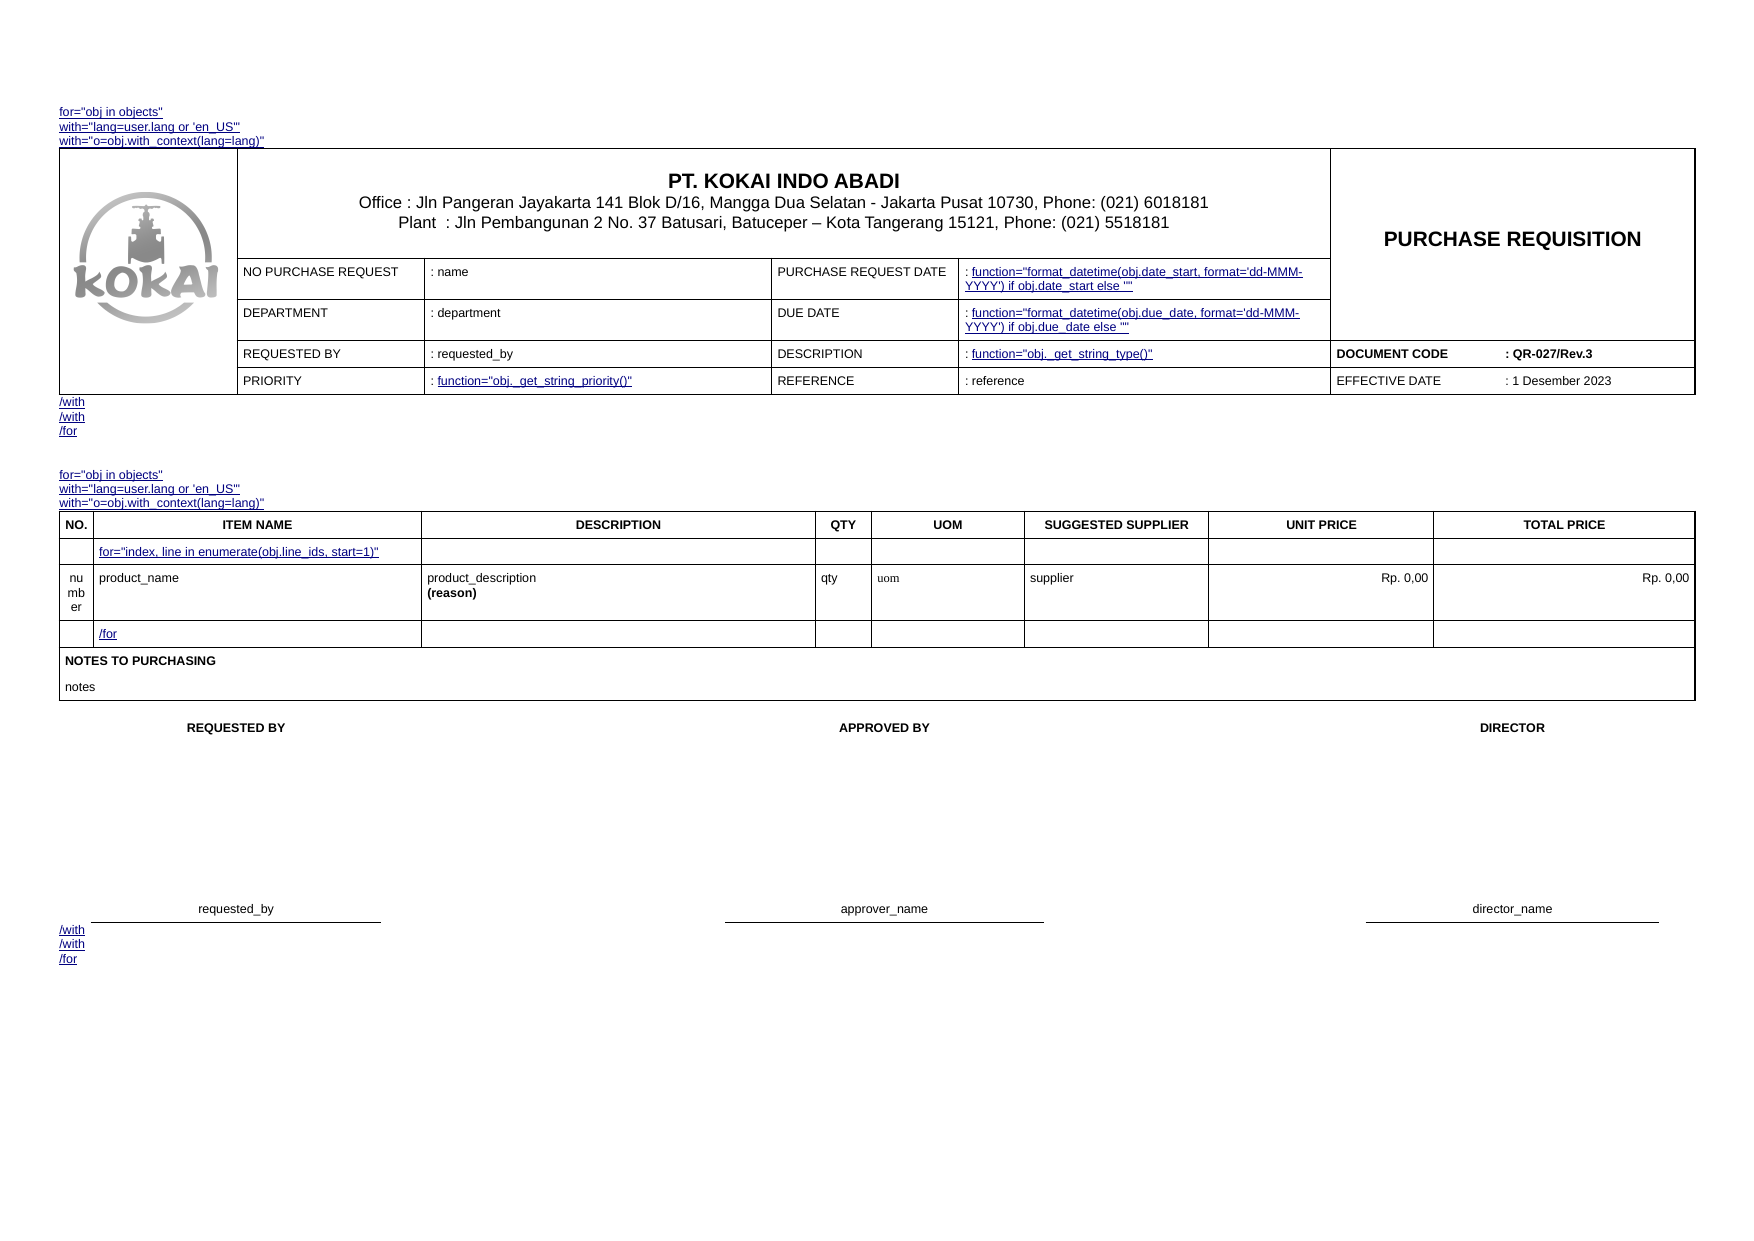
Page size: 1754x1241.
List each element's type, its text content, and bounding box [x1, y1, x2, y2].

table_cell [381, 896, 527, 922]
table_cell [422, 621, 815, 647]
table_cell [1228, 793, 1366, 818]
table_cell [1209, 539, 1433, 564]
table_header NO. [60, 512, 93, 537]
table_cell [1228, 818, 1366, 844]
table_cell notes [60, 674, 1694, 699]
table_cell for="index, line in enumerate(obj.line_ids, start=1)" [94, 539, 421, 564]
table_cell [872, 539, 1024, 564]
table_cell [422, 539, 815, 564]
table_header [1228, 715, 1366, 741]
text /with [59, 937, 1695, 951]
text /for [59, 951, 1695, 966]
table_cell number [60, 565, 93, 620]
table_cell [816, 539, 871, 564]
table_cell product_description (reason) [422, 565, 815, 620]
table_header TOTAL PRICE [1434, 512, 1694, 537]
table_cell approver_name [725, 896, 1044, 922]
table_cell [527, 844, 725, 870]
table_cell [60, 621, 93, 647]
table_cell [1209, 621, 1433, 647]
table_cell product_name [94, 565, 421, 620]
table_cell uom [872, 565, 1024, 620]
table_header SUGGESTED SUPPLIER [1025, 512, 1208, 537]
table_header UNIT PRICE [1209, 512, 1433, 537]
table_cell /for [94, 621, 421, 647]
table_cell supplier [1025, 565, 1208, 620]
picture [68, 185, 226, 338]
table_cell director_name [1366, 896, 1659, 922]
table_header DIRECTOR [1366, 715, 1659, 741]
table_header REQUESTED BY [91, 715, 381, 741]
table_cell [1044, 767, 1228, 792]
table_cell Rp. 0,00 [1209, 565, 1433, 620]
table_header [1044, 715, 1228, 741]
table_cell [1228, 741, 1366, 767]
table_cell [381, 741, 527, 767]
table_cell [527, 793, 725, 818]
table_cell [1228, 870, 1366, 896]
table_cell [1044, 741, 1228, 767]
table_cell NOTES TO PURCHASING [60, 648, 1694, 674]
table_header QTY [816, 512, 871, 537]
table_cell requested_by [91, 896, 381, 922]
table_cell [527, 870, 725, 896]
table_cell Rp. 0,00 [1434, 565, 1694, 620]
table_cell [527, 741, 725, 767]
table_cell [527, 818, 725, 844]
table_cell [1044, 870, 1228, 896]
table_cell [1228, 767, 1366, 792]
table_cell [1044, 844, 1228, 870]
text for="obj in objects" [59, 467, 1695, 482]
table_cell [1228, 896, 1366, 922]
table_cell [816, 621, 871, 647]
text with="lang=user.lang or 'en_US'" [59, 482, 1695, 496]
table_cell [381, 870, 527, 896]
table_header [381, 715, 527, 741]
table_cell [1044, 793, 1228, 818]
table_cell [381, 767, 527, 792]
table_cell [381, 844, 527, 870]
table_cell [1025, 621, 1208, 647]
table_cell [1025, 539, 1208, 564]
table_cell [60, 539, 93, 564]
table_cell [91, 741, 381, 896]
table_cell [872, 621, 1024, 647]
table_cell [1228, 844, 1366, 870]
table_cell [1044, 896, 1228, 922]
text /with [59, 923, 1695, 937]
table_cell [527, 896, 725, 922]
table_cell [1366, 741, 1659, 896]
table_header [527, 715, 725, 741]
table_header UOM [872, 512, 1024, 537]
table_cell [527, 767, 725, 792]
table_header APPROVED BY [725, 715, 1044, 741]
table_cell qty [816, 565, 871, 620]
table_cell [1434, 621, 1694, 647]
table_header ITEM NAME [94, 512, 421, 537]
table_cell [381, 818, 527, 844]
text with="o=obj.with_context(lang=lang)" [59, 496, 1695, 511]
table_cell [1434, 539, 1694, 564]
table_cell [1044, 818, 1228, 844]
table_cell [725, 741, 1044, 896]
table_cell [381, 793, 527, 818]
table_header DESCRIPTION [422, 512, 815, 537]
